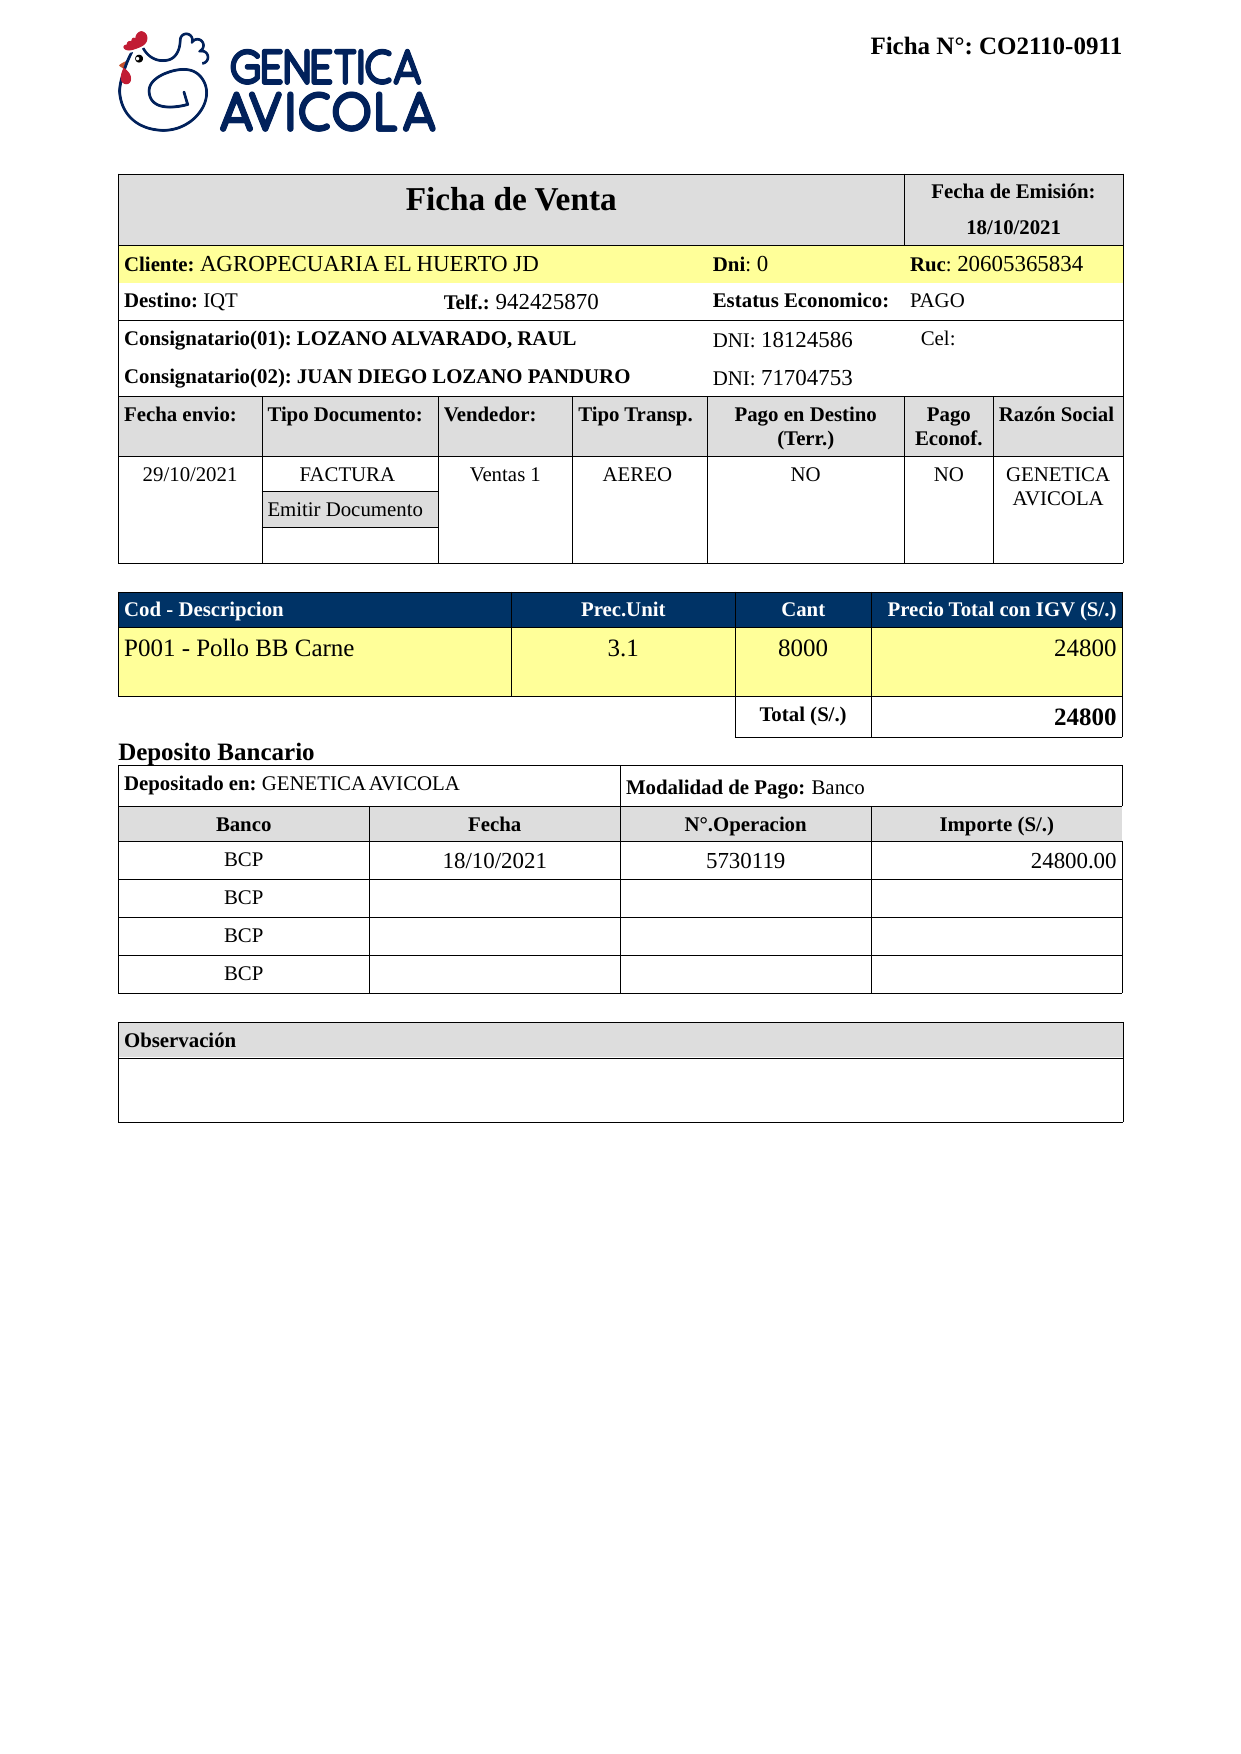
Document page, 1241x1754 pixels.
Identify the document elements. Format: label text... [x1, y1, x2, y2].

table_cell BCP [119, 880, 369, 917]
table_cell NO [708, 457, 904, 563]
table_cell Vendedor: [439, 397, 572, 456]
picture [118, 31, 436, 132]
table_cell BCP [119, 956, 369, 993]
table_cell Ventas 1 [439, 457, 572, 563]
table_cell BCP [119, 842, 369, 879]
table_cell [621, 918, 871, 955]
table_cell Tipo Transp. [573, 397, 707, 456]
table_cell Total (S/.) [736, 697, 871, 737]
table_cell PAGO [904, 283, 1123, 320]
table_cell 29/10/2021 [119, 457, 262, 563]
table_cell Telf.: 942425870 [438, 283, 707, 320]
table_cell [263, 528, 438, 563]
table_header Depositado en: GENETICA AVICOLA [119, 766, 620, 806]
table_cell [872, 918, 1122, 955]
table_cell Consignatario(02): JUAN DIEGO LOZANO PANDURO [119, 358, 707, 396]
table_cell BCP [119, 918, 369, 955]
table_cell 18/10/2021 [370, 842, 620, 879]
table_cell 5730119 [621, 842, 871, 879]
table_cell [118, 697, 511, 737]
table_cell N°.Operacion [621, 807, 871, 841]
table_cell [872, 956, 1122, 993]
table_cell Pago en Destino (Terr.) [708, 397, 904, 456]
table_cell 18/10/2021 [905, 209, 1123, 245]
table_cell Pago Econof. [905, 397, 993, 456]
table_cell [511, 697, 735, 737]
table_cell 24800 [872, 628, 1122, 696]
table_cell Cel: [915, 321, 1123, 358]
table_cell [119, 1059, 1123, 1122]
table_cell 24800.00 [872, 842, 1122, 879]
table_cell [872, 880, 1122, 917]
table_cell Importe (S/.) [872, 807, 1122, 841]
table_cell Consignatario(01): LOZANO ALVARADO, RAUL [119, 321, 707, 358]
table_cell AEREO [573, 457, 707, 563]
table_cell Dni: 0 [707, 246, 904, 283]
table_cell [370, 956, 620, 993]
table_cell Fecha envio: [119, 397, 262, 456]
table_header Fecha de Emisión: [905, 175, 1123, 209]
table_cell FACTURA [263, 457, 438, 491]
table_cell GENETICA AVICOLA [994, 457, 1123, 563]
table_header Modalidad de Pago: Banco [621, 766, 1122, 806]
table_cell DNI: 71704753 [707, 358, 1123, 396]
table_header Cant [736, 593, 871, 627]
table_cell Emitir Documento [263, 492, 438, 527]
table_cell Destino: IQT [119, 283, 438, 320]
table_cell NO [905, 457, 993, 563]
table_cell Tipo Documento: [263, 397, 438, 456]
text Deposito Bancario [118, 737, 1122, 765]
table_cell 24800 [872, 697, 1122, 737]
table_cell Razón Social [994, 397, 1123, 456]
table_cell Banco [119, 807, 369, 841]
table_cell 8000 [736, 628, 871, 696]
table_cell [370, 918, 620, 955]
table_cell 3.1 [512, 628, 735, 696]
table_header Prec.Unit [512, 593, 735, 627]
table_header Cod - Descripcion [119, 593, 511, 627]
table_cell Fecha [370, 807, 620, 841]
table_cell [621, 956, 871, 993]
table_cell P001 - Pollo BB Carne [119, 628, 511, 696]
table_cell Cliente: AGROPECUARIA EL HUERTO JD [119, 246, 707, 283]
table_cell Ruc: 20605365834 [904, 246, 1123, 283]
table_cell [370, 880, 620, 917]
table_cell DNI: 18124586 [707, 321, 915, 358]
table_header Observación [119, 1023, 1123, 1057]
table_header Precio Total con IGV (S/.) [872, 593, 1122, 627]
table_cell Estatus Economico: [707, 283, 904, 320]
table_header Ficha de Venta [119, 175, 904, 245]
table_cell [621, 880, 871, 917]
